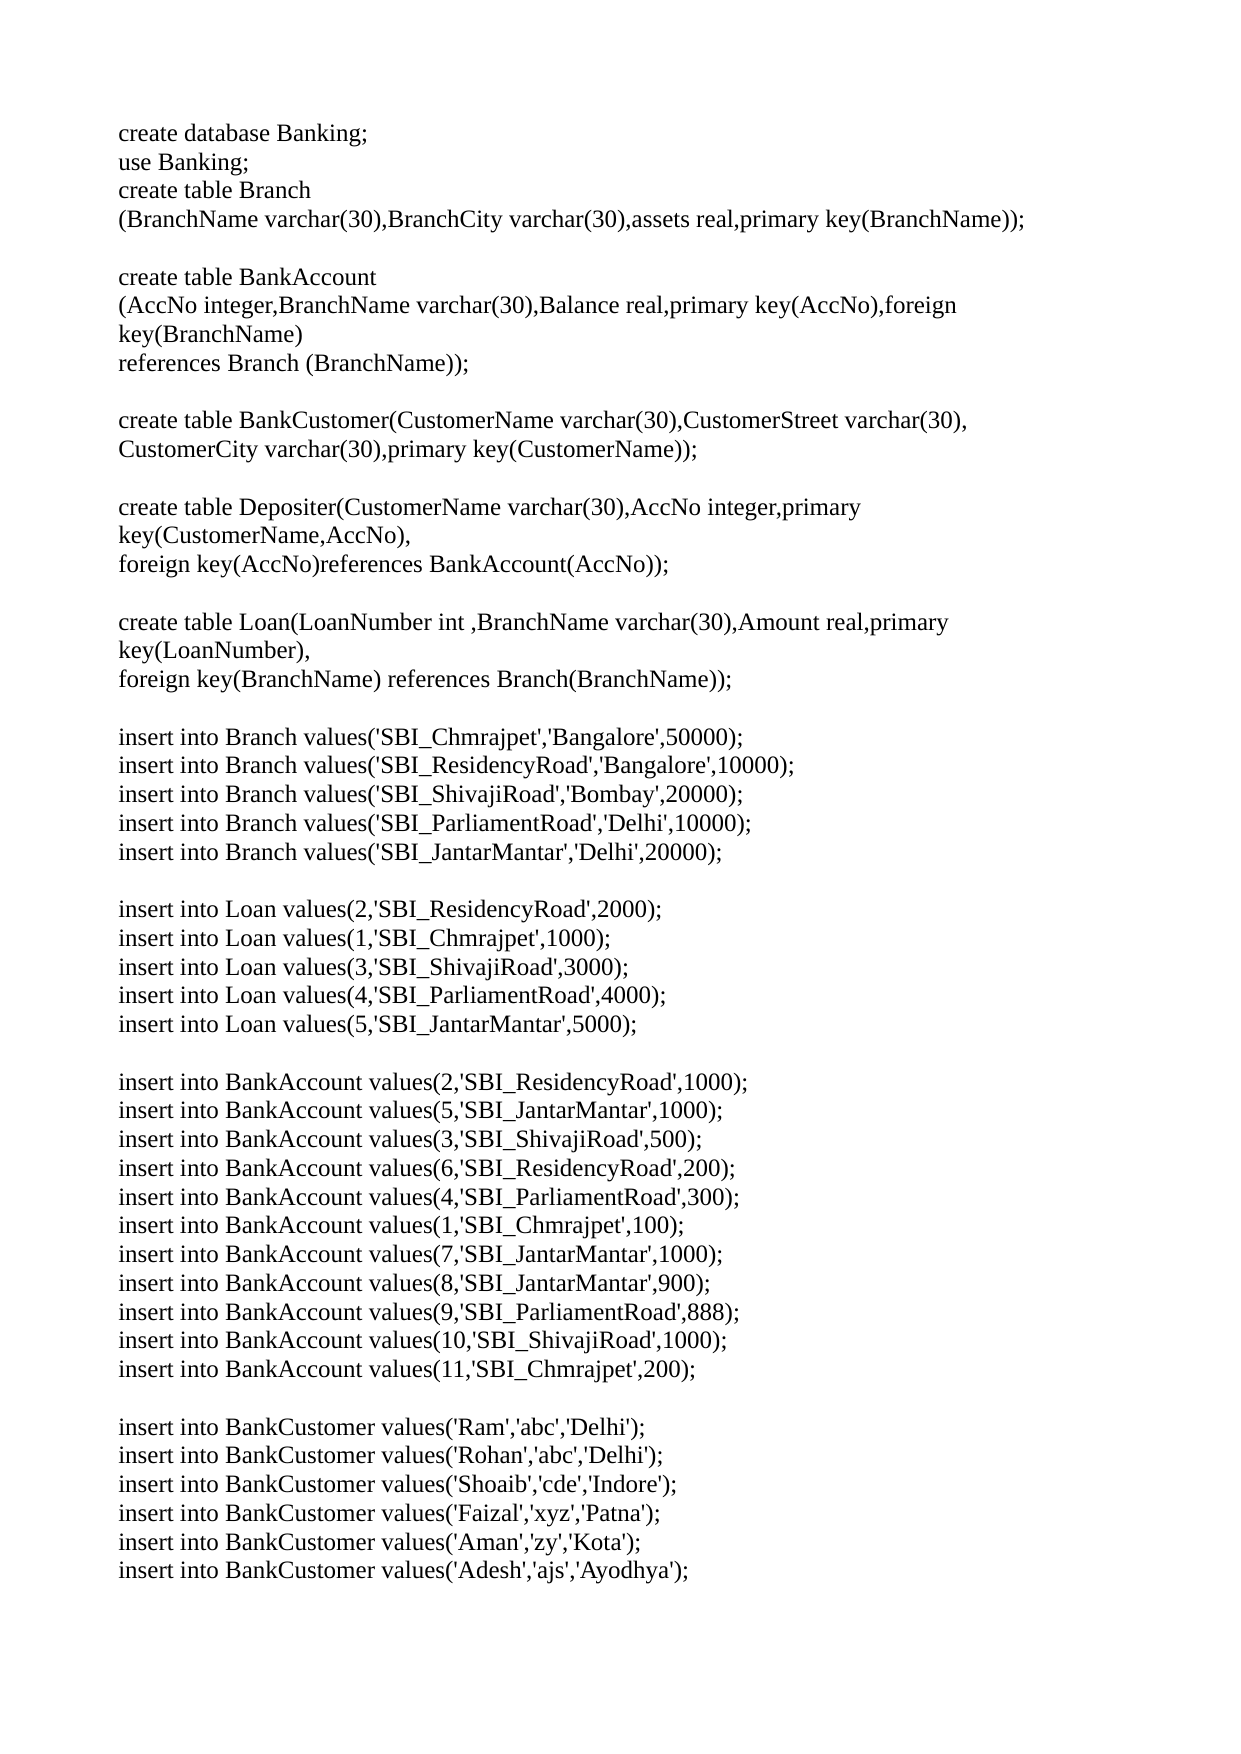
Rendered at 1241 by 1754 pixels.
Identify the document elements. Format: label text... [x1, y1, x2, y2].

text (AccNo integer,BranchName varchar(30),Balance real,primary key(AccNo),foreign key(BranchName) [118, 291, 1122, 348]
text insert into BankCustomer values('Aman','zy','Kota'); [118, 1527, 1122, 1556]
text insert into BankCustomer values('Ram','abc','Delhi'); [118, 1412, 1122, 1441]
text insert into Branch values('SBI_JantarMantar','Delhi',20000); [118, 837, 1122, 866]
text foreign key(AccNo)references BankAccount(AccNo)); [118, 549, 1122, 578]
text insert into BankAccount values(11,'SBI_Chmrajpet',200); [118, 1354, 1122, 1383]
text insert into BankCustomer values('Faizal','xyz','Patna'); [118, 1498, 1122, 1527]
text insert into BankAccount values(10,'SBI_ShivajiRoad',1000); [118, 1326, 1122, 1354]
text insert into BankCustomer values('Adesh','ajs','Ayodhya'); [118, 1556, 1122, 1584]
text insert into Branch values('SBI_ShivajiRoad','Bombay',20000); [118, 779, 1122, 808]
text references Branch (BranchName)); [118, 348, 1122, 377]
text use Banking; [118, 147, 1122, 176]
text insert into BankAccount values(6,'SBI_ResidencyRoad',200); [118, 1153, 1122, 1182]
text insert into BankAccount values(2,'SBI_ResidencyRoad',1000); [118, 1067, 1122, 1096]
text create table BankAccount [118, 262, 1122, 291]
text insert into BankCustomer values('Shoaib','cde','Indore'); [118, 1469, 1122, 1498]
text create table Branch [118, 176, 1122, 204]
text insert into Loan values(3,'SBI_ShivajiRoad',3000); [118, 952, 1122, 981]
text insert into BankAccount values(4,'SBI_ParliamentRoad',300); [118, 1182, 1122, 1211]
text insert into BankAccount values(1,'SBI_Chmrajpet',100); [118, 1211, 1122, 1239]
text insert into BankAccount values(8,'SBI_JantarMantar',900); [118, 1268, 1122, 1297]
text CustomerCity varchar(30),primary key(CustomerName)); [118, 434, 1122, 463]
text insert into BankAccount values(5,'SBI_JantarMantar',1000); [118, 1096, 1122, 1124]
text insert into BankAccount values(9,'SBI_ParliamentRoad',888); [118, 1297, 1122, 1326]
text insert into Loan values(4,'SBI_ParliamentRoad',4000); [118, 981, 1122, 1009]
text insert into Branch values('SBI_ResidencyRoad','Bangalore',10000); [118, 751, 1122, 779]
text create table BankCustomer(CustomerName varchar(30),CustomerStreet varchar(30), [118, 406, 1122, 434]
text insert into BankAccount values(7,'SBI_JantarMantar',1000); [118, 1239, 1122, 1268]
text insert into Loan values(2,'SBI_ResidencyRoad',2000); [118, 894, 1122, 923]
text insert into Loan values(1,'SBI_Chmrajpet',1000); [118, 923, 1122, 952]
text (BranchName varchar(30),BranchCity varchar(30),assets real,primary key(BranchName)); [118, 204, 1122, 233]
text insert into BankCustomer values('Rohan','abc','Delhi'); [118, 1441, 1122, 1469]
text insert into Loan values(5,'SBI_JantarMantar',5000); [118, 1009, 1122, 1038]
text create table Loan(LoanNumber int ,BranchName varchar(30),Amount real,primary key(LoanNumber), [118, 607, 1122, 664]
text create table Depositer(CustomerName varchar(30),AccNo integer,primary key(CustomerName,AccNo), [118, 492, 1122, 549]
text insert into BankAccount values(3,'SBI_ShivajiRoad',500); [118, 1124, 1122, 1153]
text create database Banking; [118, 118, 1122, 147]
text foreign key(BranchName) references Branch(BranchName)); [118, 664, 1122, 693]
text insert into Branch values('SBI_ParliamentRoad','Delhi',10000); [118, 808, 1122, 837]
text insert into Branch values('SBI_Chmrajpet','Bangalore',50000); [118, 722, 1122, 751]
